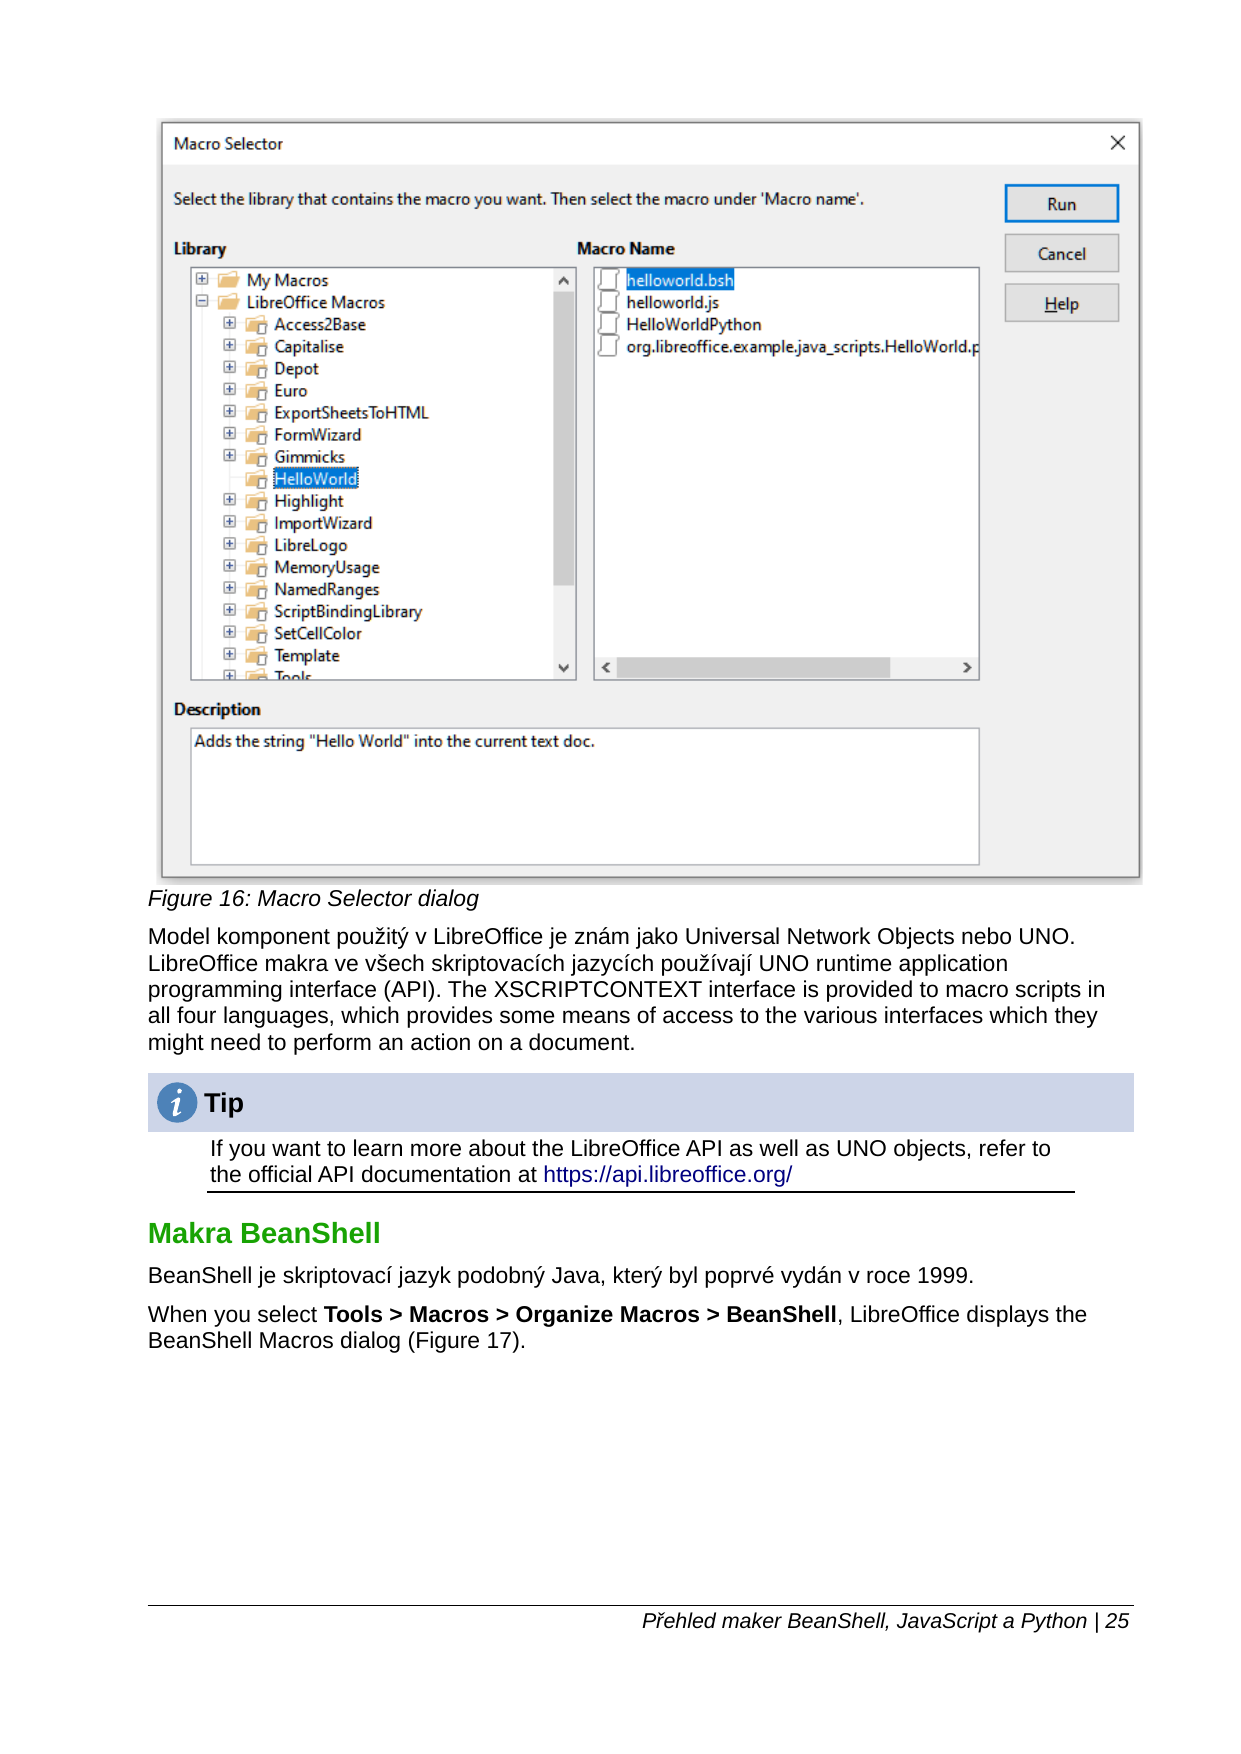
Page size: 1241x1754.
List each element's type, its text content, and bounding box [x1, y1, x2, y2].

subtitle Makra BeanShell [148, 1217, 1134, 1250]
subtitle Tip [148, 1073, 1134, 1132]
text When you select Tools > Macros > Organize Macros > BeanShell, LibreOffice displays the BeanShell Macros dialog (Figure 17). [148, 1301, 1134, 1353]
text BeanShell je skriptovací jazyk podobný Java, který byl poprvé vydán v roce 1999. [148, 1262, 1134, 1288]
text Model komponent použitý v LibreOffice je znám jako Universal Network Objects nebo UNO. LibreOffice makra ve všech skriptovacích jazycích používají UNO runtime application programming interface (API). The XSCRIPTCONTEXT interface is provided to macro scripts in all four languages, which provides some means of access to the various interfaces which they might need to perform an action on a document. [148, 923, 1134, 1055]
text Figure 16: Macro Selector dialog [148, 118, 1152, 911]
text If you want to learn more about the LibreOffice API as well as UNO objects, refer to the official API documentation at https://api.libreoffice.org/ [207, 1132, 1075, 1191]
picture [156, 118, 1143, 885]
